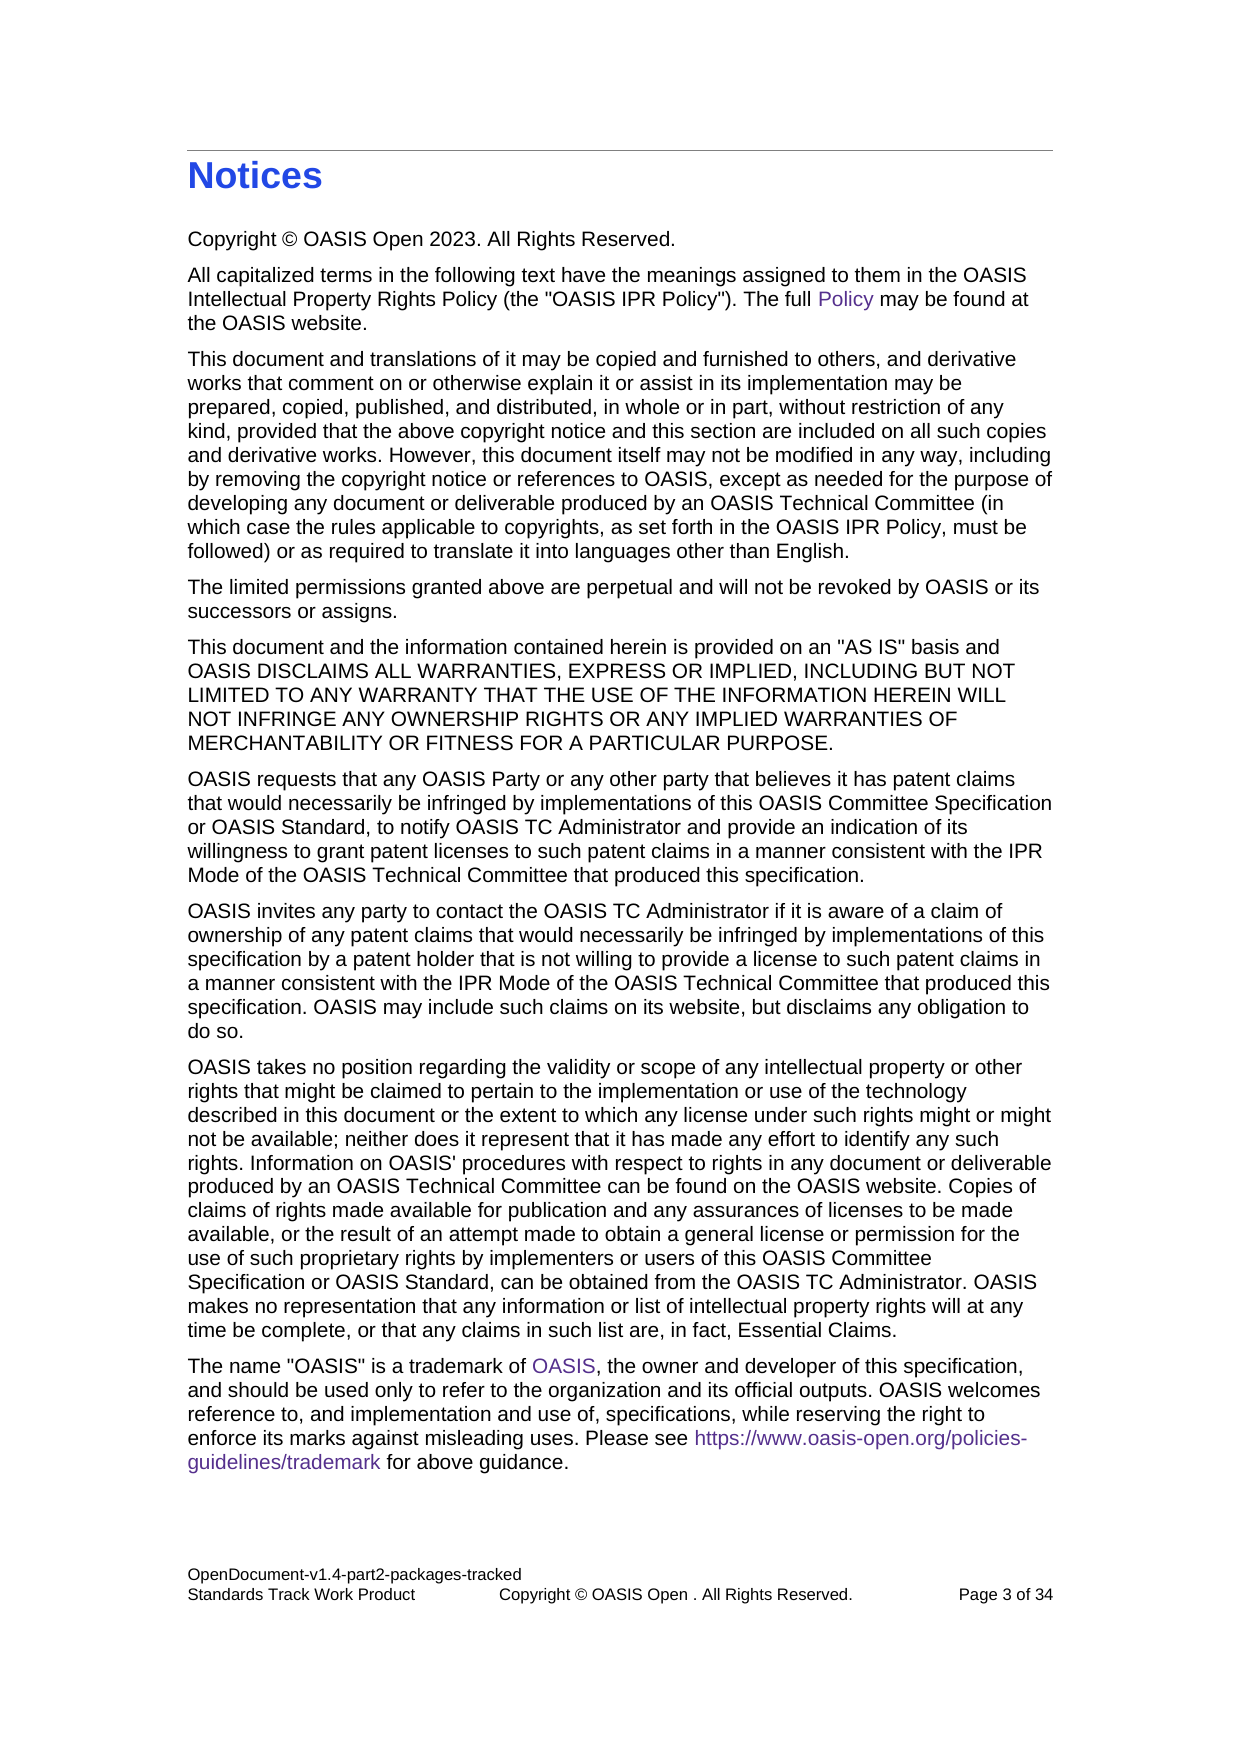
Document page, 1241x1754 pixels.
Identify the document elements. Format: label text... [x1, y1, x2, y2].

text This document and the information contained herein is provided on an "AS IS" basis and OASIS DISCLAIMS ALL WARRANTIES, EXPRESS OR IMPLIED, INCLUDING BUT NOT LIMITED TO ANY WARRANTY THAT THE USE OF THE INFORMATION HEREIN WILL NOT INFRINGE ANY OWNERSHIP RIGHTS OR ANY IMPLIED WARRANTIES OF MERCHANTABILITY OR FITNESS FOR A PARTICULAR PURPOSE. [187, 635, 1053, 755]
text All capitalized terms in the following text have the meanings assigned to them in the OASIS Intellectual Property Rights Policy (the "OASIS IPR Policy"). The full Policy may be found at the OASIS website. [187, 263, 1053, 335]
text OASIS takes no position regarding the validity or scope of any intellectual property or other rights that might be claimed to pertain to the implementation or use of the technology described in this document or the extent to which any license under such rights might or might not be available; neither does it represent that it has made any effort to identify any such rights. Information on OASIS' procedures with respect to rights in any document or deliverable produced by an OASIS Technical Committee can be found on the OASIS website. Copies of claims of rights made available for publication and any assurances of licenses to be made available, or the result of an attempt made to obtain a general license or permission for the use of such proprietary rights by implementers or users of this OASIS Committee Specification or OASIS Standard, can be obtained from the OASIS TC Administrator. OASIS makes no representation that any information or list of intellectual property rights will at any time be complete, or that any claims in such list are, in fact, Essential Claims. [187, 1054, 1053, 1342]
text The name "OASIS" is a trademark of OASIS, the owner and developer of this specification, and should be used only to refer to the organization and its official outputs. OASIS welcomes reference to, and implementation and use of, specifications, while reserving the right to enforce its marks against misleading uses. Please see https://www.oasis-open.org/policies-guidelines/trademark for above guidance. [187, 1354, 1053, 1474]
text The limited permissions granted above are perpetual and will not be revoked by OASIS or its successors or assigns. [187, 575, 1053, 623]
text Notices [187, 151, 1053, 196]
text OASIS invites any party to contact the OASIS TC Administrator if it is aware of a claim of ownership of any patent claims that would necessarily be infringed by implementations of this specification by a patent holder that is not willing to provide a license to such patent claims in a manner consistent with the IPR Mode of the OASIS Technical Committee that produced this specification. OASIS may include such claims on its website, but disclaims any obligation to do so. [187, 899, 1053, 1042]
text Copyright © OASIS Open 2023. All Rights Reserved. [187, 227, 1053, 251]
text OASIS requests that any OASIS Party or any other party that believes it has patent claims that would necessarily be infringed by implementations of this OASIS Committee Specification or OASIS Standard, to notify OASIS TC Administrator and provide an indication of its willingness to grant patent licenses to such patent claims in a manner consistent with the IPR Mode of the OASIS Technical Committee that produced this specification. [187, 767, 1053, 887]
text This document and translations of it may be copied and furnished to others, and derivative works that comment on or otherwise explain it or assist in its implementation may be prepared, copied, published, and distributed, in whole or in part, without restriction of any kind, provided that the above copyright notice and this section are included on all such copies and derivative works. However, this document itself may not be modified in any way, including by removing the copyright notice or references to OASIS, except as needed for the purpose of developing any document or deliverable produced by an OASIS Technical Committee (in which case the rules applicable to copyrights, as set forth in the OASIS IPR Policy, must be followed) or as required to translate it into languages other than English. [187, 347, 1053, 563]
